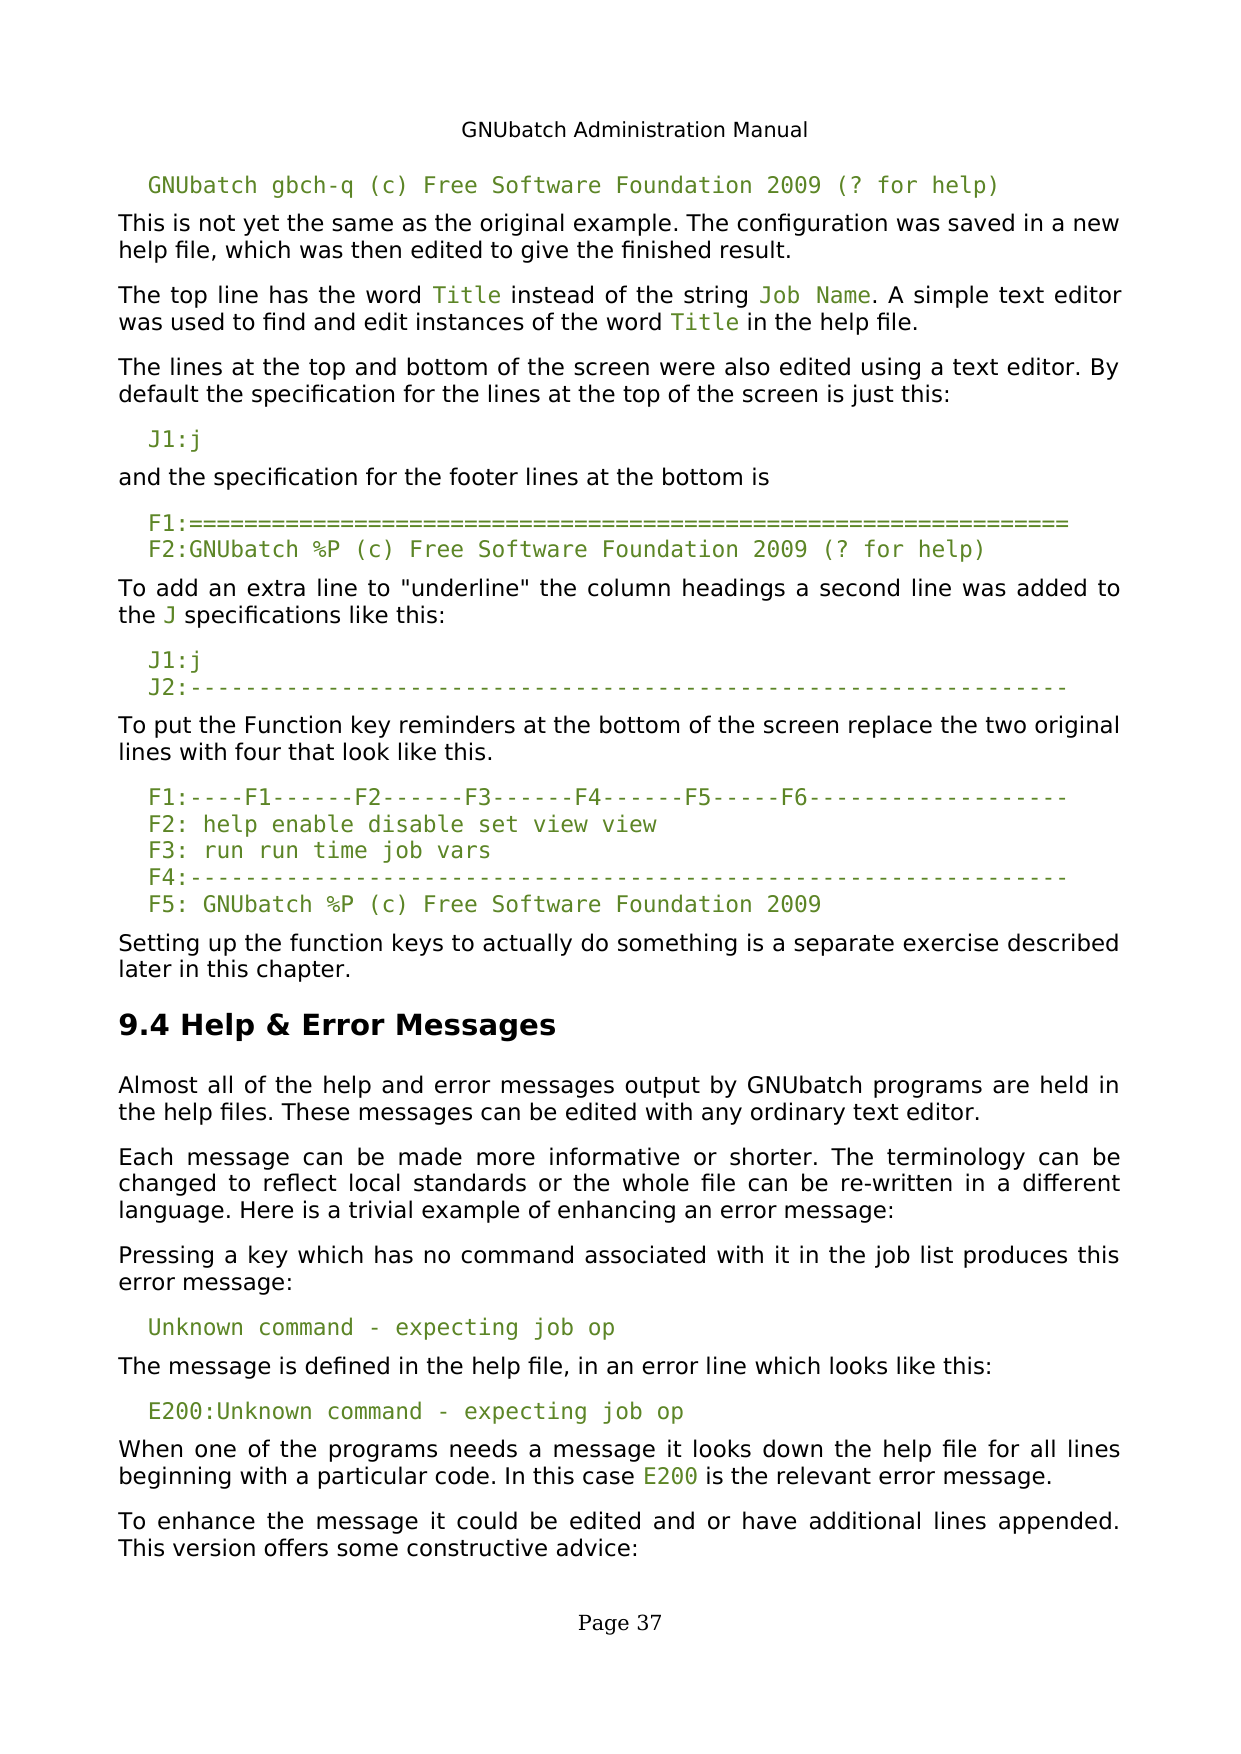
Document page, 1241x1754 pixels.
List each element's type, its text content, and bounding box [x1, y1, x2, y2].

text J1:j J2:---------------------------------------------------------------- [148, 647, 1122, 700]
text When one of the programs needs a message it looks down the help file for all lines beginning with a particular code. In this case E200 is the relevant error message. [118, 1437, 1122, 1490]
text Unknown command - expecting job op [148, 1314, 1122, 1341]
text F1:----F1------F2------F3------F4------F5-----F6------------------- F2: help enable disable set view view F3: run run time job vars F4:---------------------------------------------------------------- F5: GNUbatch %P (c) Free Software Foundation 2009 [148, 784, 1122, 918]
text The lines at the top and bottom of the screen were also edited using a text editor. By default the specification for the lines at the top of the screen is just this: [118, 354, 1122, 408]
text To put the Function key reminders at the bottom of the screen replace the two original lines with four that look like this. [118, 712, 1122, 766]
text Setting up the function keys to actually do something is a separate exercise described later in this chapter. [118, 930, 1122, 983]
subtitle Help & Error Messages [118, 1008, 1122, 1042]
text The top line has the word Title instead of the string Job Name. A simple text editor was used to find and edit instances of the word Title in the help file. [118, 282, 1122, 336]
text GNUbatch gbch-q (c) Free Software Foundation 2009 (? for help) [148, 172, 1122, 199]
text Almost all of the help and error messages output by GNUbatch programs are held in the help files. These messages can be edited with any ordinary text editor. [118, 1072, 1122, 1126]
text Each message can be made more informative or shorter. The terminology can be changed to reflect local standards or the whole file can be re-written in a different language. Here is a trivial example of enhancing an error message: [118, 1144, 1122, 1224]
text This is not yet the same as the original example. The configuration was saved in a new help file, which was then edited to give the finished result. [118, 210, 1122, 264]
text E200:Unknown command - expecting job op [148, 1398, 1122, 1425]
text To add an extra line to "underline" the column headings a second line was added to the J specifications like this: [118, 575, 1122, 628]
text and the specification for the footer lines at the bottom is [118, 464, 1122, 491]
text To enhance the message it could be edited and or have additional lines appended. This version offers some constructive advice: [118, 1508, 1122, 1562]
text F1:================================================================ F2:GNUbatch %P (c) Free Software Foundation 2009 (? for help) [148, 510, 1122, 563]
text Pressing a key which has no command associated with it in the job list produces this error message: [118, 1242, 1122, 1296]
text The message is defined in the help file, in an error line which looks like this: [118, 1353, 1122, 1380]
text J1:j [148, 426, 1122, 453]
